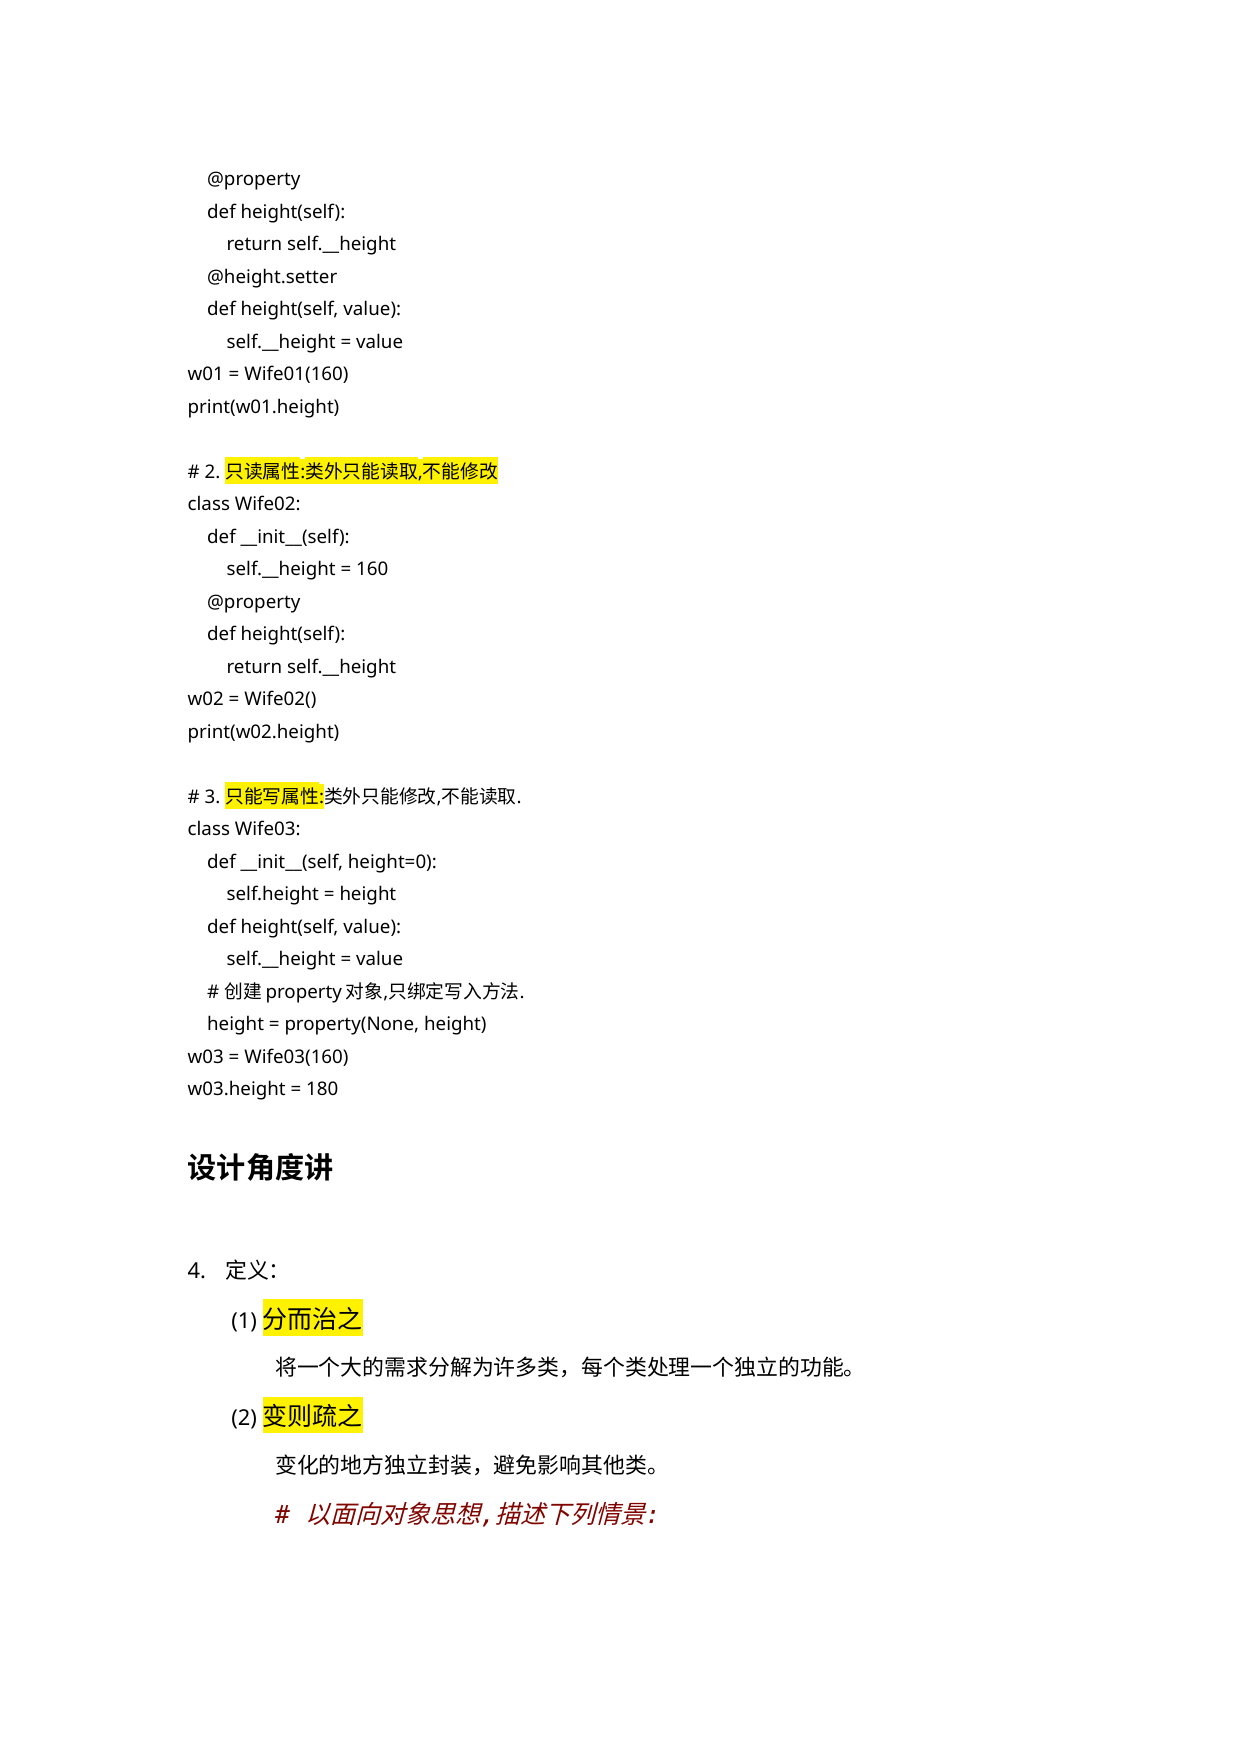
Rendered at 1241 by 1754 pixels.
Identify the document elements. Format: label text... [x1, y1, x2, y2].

list w03 = Wife03(160) [187, 1039, 1053, 1072]
subtitle 设计角度讲 [187, 1134, 1053, 1199]
list print(w02.height) [187, 714, 1053, 747]
list @height.setter [187, 259, 1053, 292]
list @property [187, 162, 1053, 194]
list # 创建property对象,只绑定写入方法. [187, 974, 1053, 1007]
list self.__height = value [187, 942, 1053, 974]
list def height(self): [187, 617, 1053, 649]
text # 以面向对象思想,描述下列情景: [231, 1480, 1053, 1545]
text 将一个大的需求分解为许多类，每个类处理一个独立的功能。 [231, 1350, 1053, 1382]
list return self.__height [187, 649, 1053, 682]
list self.__height = value [187, 324, 1053, 357]
list def height(self, value): [187, 292, 1053, 324]
list @property [187, 584, 1053, 617]
text (1) 分而治之 [187, 1285, 1053, 1350]
text 变化的地方独立封装，避免影响其他类。 [231, 1447, 1053, 1480]
list def height(self, value): [187, 909, 1053, 942]
list height = property(None, height) [187, 1007, 1053, 1039]
list def __init__(self, height=0): [187, 844, 1053, 877]
list print(w01.height) [187, 389, 1053, 422]
list class Wife02: [187, 487, 1053, 519]
list w01 = Wife01(160) [187, 357, 1053, 389]
list return self.__height [187, 227, 1053, 259]
list # 3. 只能写属性:类外只能修改,不能读取. [187, 779, 1053, 812]
list # 2. 只读属性:类外只能读取,不能修改 [187, 454, 1053, 487]
list self.__height = 160 [187, 552, 1053, 584]
list 定义： [187, 1252, 1053, 1285]
list self.height = height [187, 877, 1053, 909]
list def height(self): [187, 194, 1053, 227]
list w02 = Wife02() [187, 682, 1053, 714]
list class Wife03: [187, 812, 1053, 844]
list def __init__(self): [187, 519, 1053, 552]
list (2) 变则疏之 [187, 1382, 1053, 1447]
list w03.height = 180 [187, 1072, 1053, 1104]
